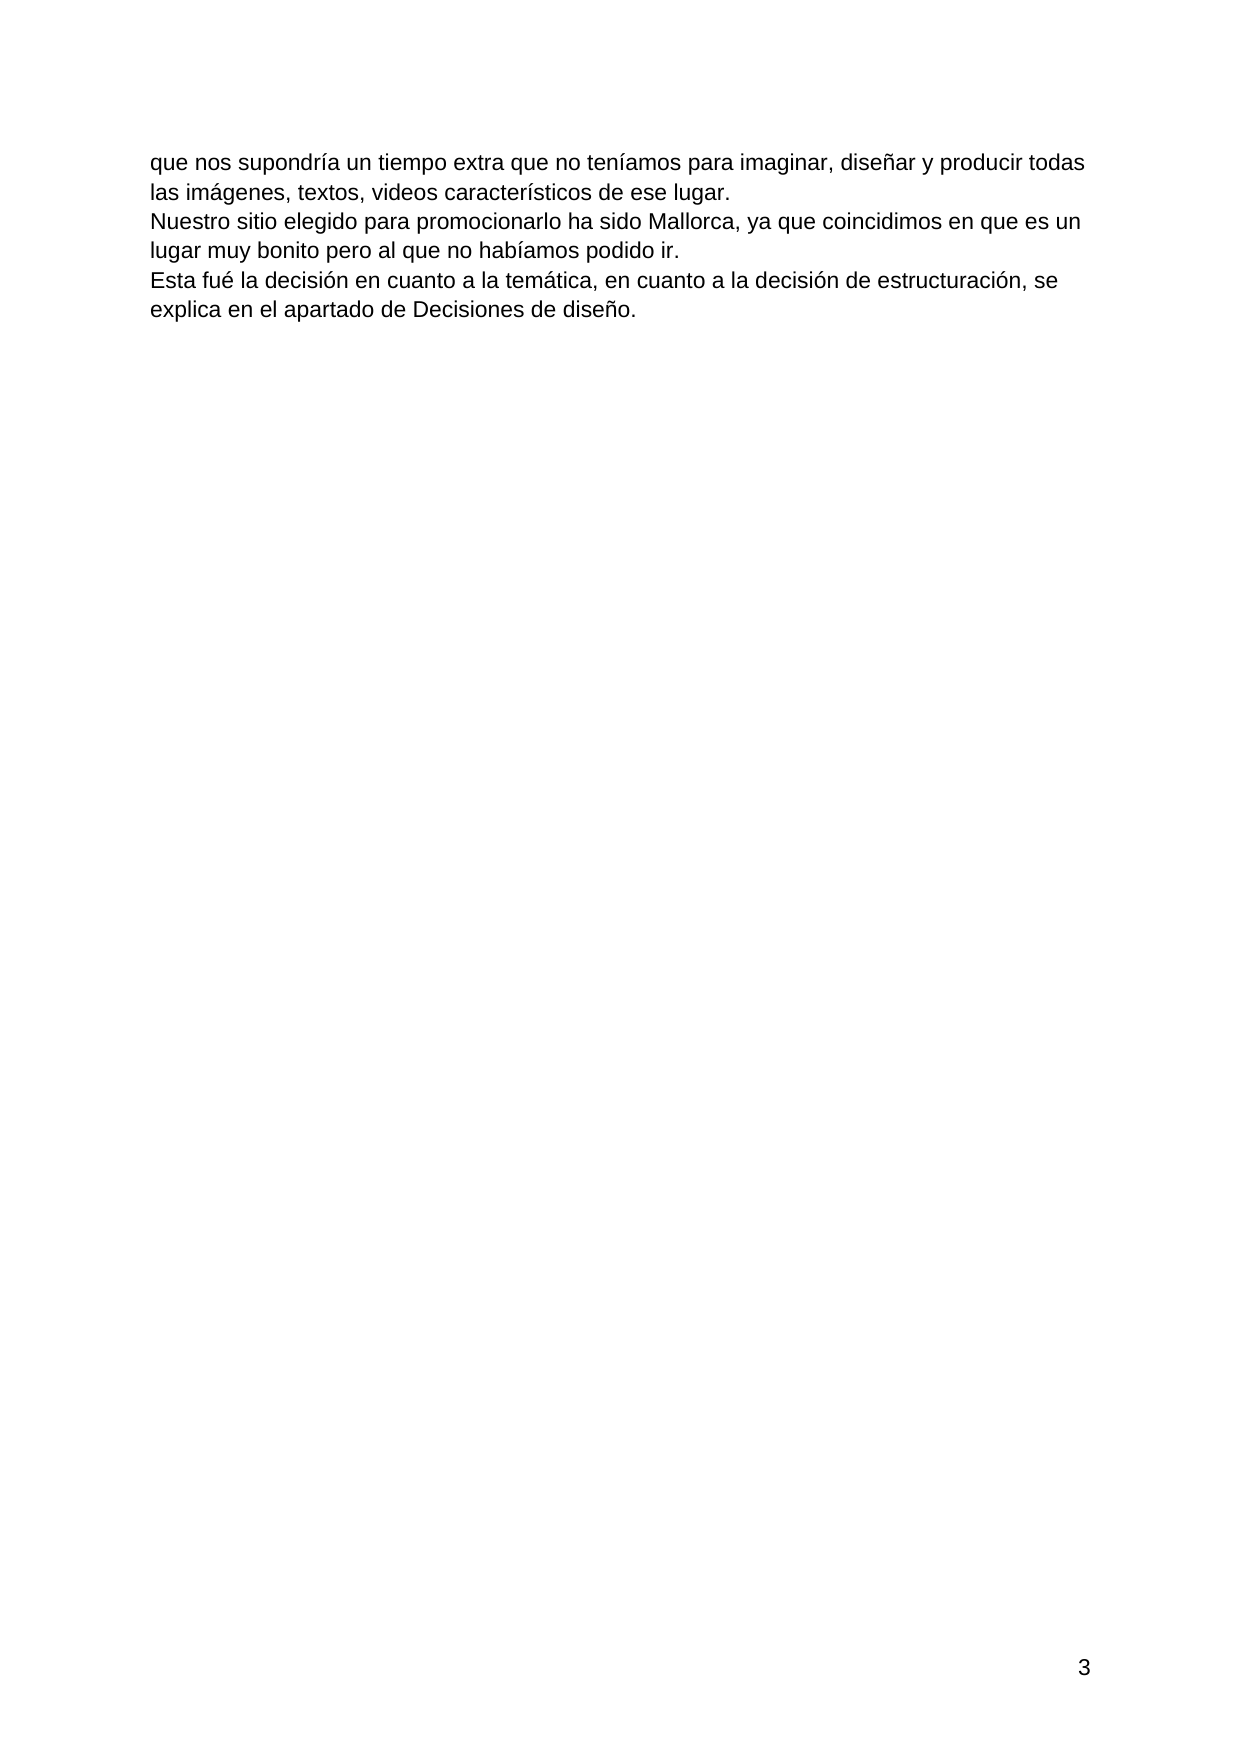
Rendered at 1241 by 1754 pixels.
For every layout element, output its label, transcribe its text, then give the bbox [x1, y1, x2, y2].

text Nuestro sitio elegido para promocionarlo ha sido Mallorca, ya que coincidimos en que es un lugar muy bonito pero al que no habíamos podido ir. [150, 209, 1091, 264]
text Esta fué la decisión en cuanto a la temática, en cuanto a la decisión de estructuración, se explica en el apartado de Decisiones de diseño. [150, 267, 1091, 322]
text que nos supondría un tiempo extra que no teníamos para imaginar, diseñar y producir todas las imágenes, textos, videos característicos de ese lugar. [150, 150, 1091, 205]
